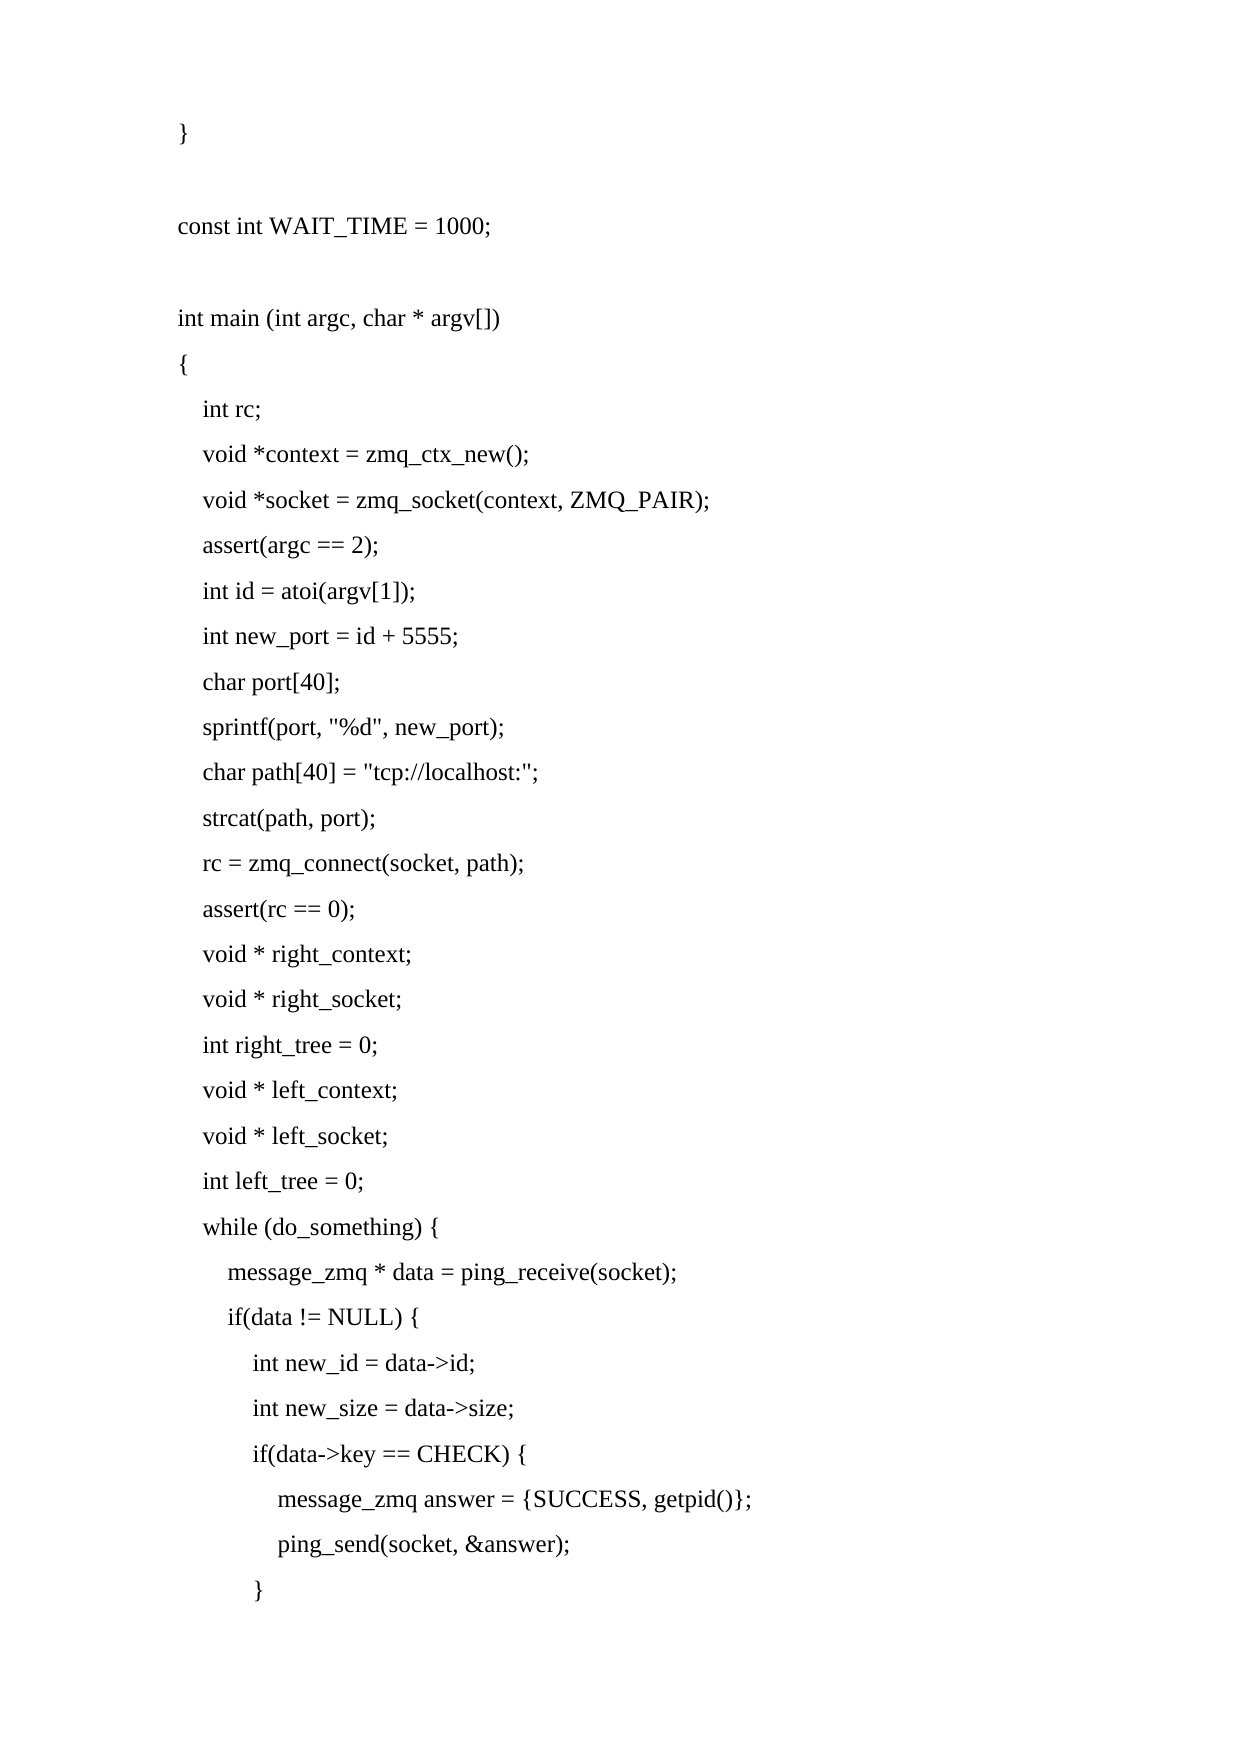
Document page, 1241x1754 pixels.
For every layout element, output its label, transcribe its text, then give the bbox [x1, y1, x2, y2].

text message_zmq * data = ping_receive(socket); [177, 1257, 1152, 1286]
text } [177, 118, 1152, 147]
text void * left_context; [177, 1075, 1152, 1104]
text void *context = zmq_ctx_new(); [177, 439, 1152, 468]
text while (do_something) { [177, 1212, 1152, 1240]
text if(data != NULL) { [177, 1302, 1152, 1331]
text } [177, 1575, 1152, 1604]
text int main (int argc, char * argv[]) [177, 303, 1152, 332]
text const int WAIT_TIME = 1000; [177, 211, 1152, 239]
text { [177, 349, 1152, 377]
text char path[40] = "tcp://localhost:"; [177, 757, 1152, 786]
text strcat(path, port); [177, 803, 1152, 832]
text int rc; [177, 394, 1152, 423]
text int right_tree = 0; [177, 1030, 1152, 1059]
text int new_id = data->id; [177, 1348, 1152, 1377]
text int new_port = id + 5555; [177, 621, 1152, 650]
text void *socket = zmq_socket(context, ZMQ_PAIR); [177, 485, 1152, 514]
text assert(rc == 0); [177, 894, 1152, 922]
text if(data->key == CHECK) { [177, 1439, 1152, 1467]
text int new_size = data->size; [177, 1393, 1152, 1422]
text sprintf(port, "%d", new_port); [177, 712, 1152, 741]
text char port[40]; [177, 667, 1152, 695]
text assert(argc == 2); [177, 530, 1152, 559]
text message_zmq answer = {SUCCESS, getpid()}; [177, 1484, 1152, 1513]
text ping_send(socket, &answer); [177, 1529, 1152, 1558]
text void * right_context; [177, 939, 1152, 968]
text int left_tree = 0; [177, 1166, 1152, 1195]
text int id = atoi(argv[1]); [177, 576, 1152, 604]
text rc = zmq_connect(socket, path); [177, 848, 1152, 877]
text void * left_socket; [177, 1121, 1152, 1149]
text void * right_socket; [177, 984, 1152, 1013]
